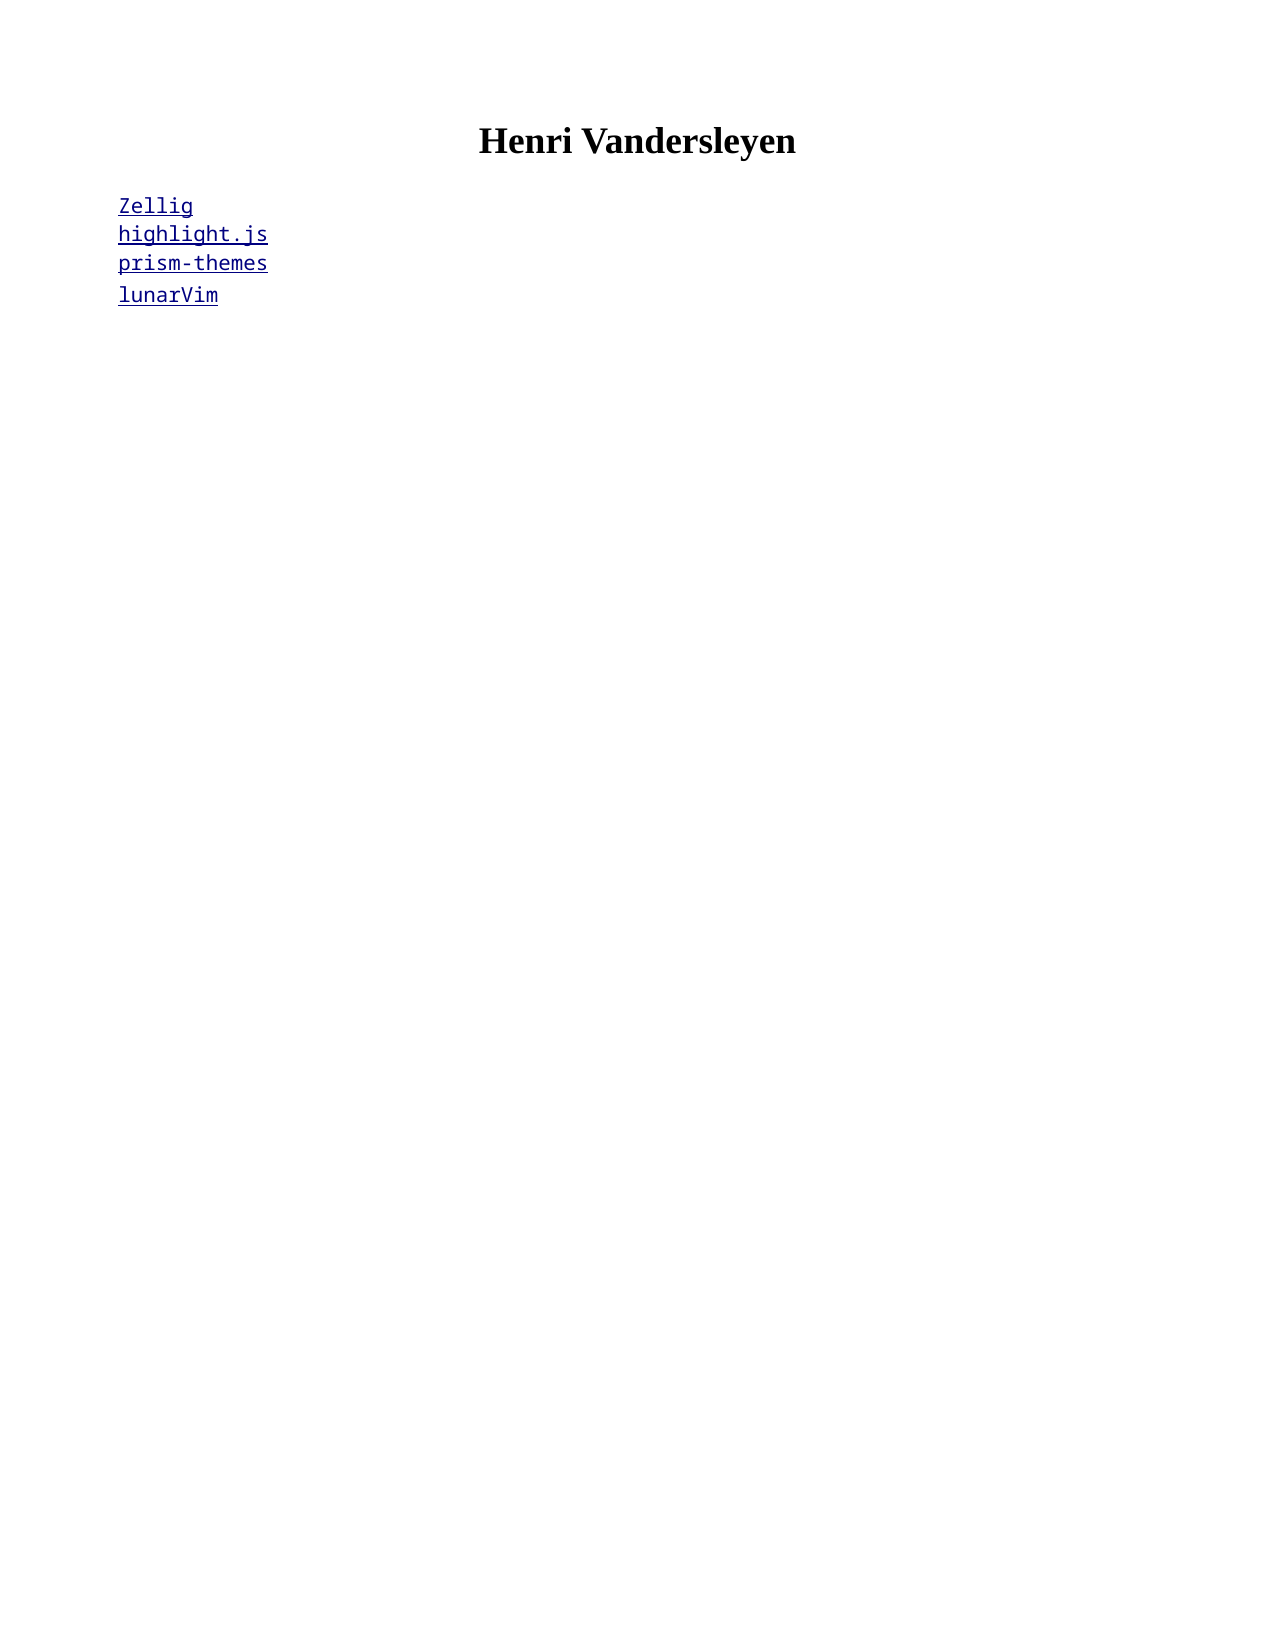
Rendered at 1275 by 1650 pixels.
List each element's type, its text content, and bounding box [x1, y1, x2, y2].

text Zellig [118, 191, 746, 219]
text prism-themes [118, 248, 746, 276]
text lunarVim [118, 276, 746, 310]
text highlight.js [118, 219, 746, 248]
